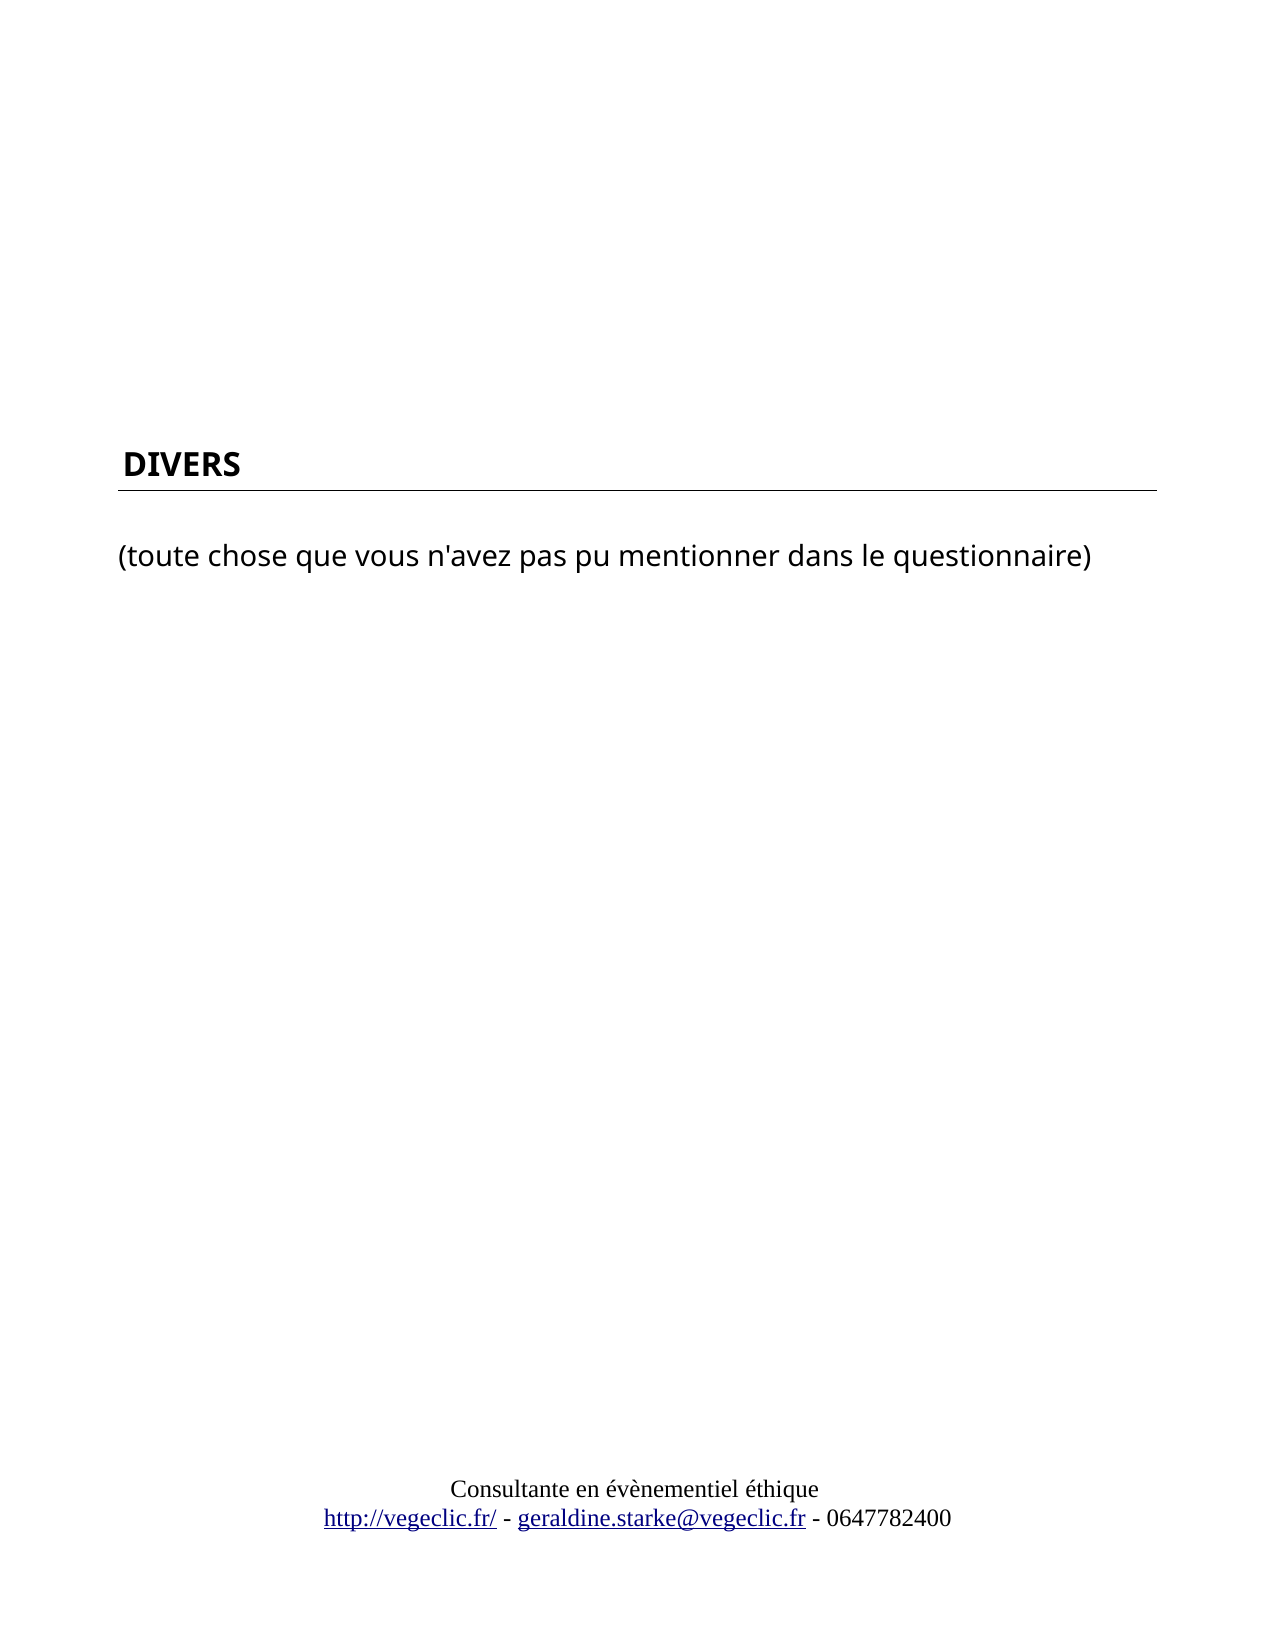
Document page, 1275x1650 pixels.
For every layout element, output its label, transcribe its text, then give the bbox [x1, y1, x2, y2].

text DIVERS [118, 436, 1157, 490]
text (toute chose que vous n'avez pas pu mentionner dans le questionnaire) [118, 536, 1157, 575]
